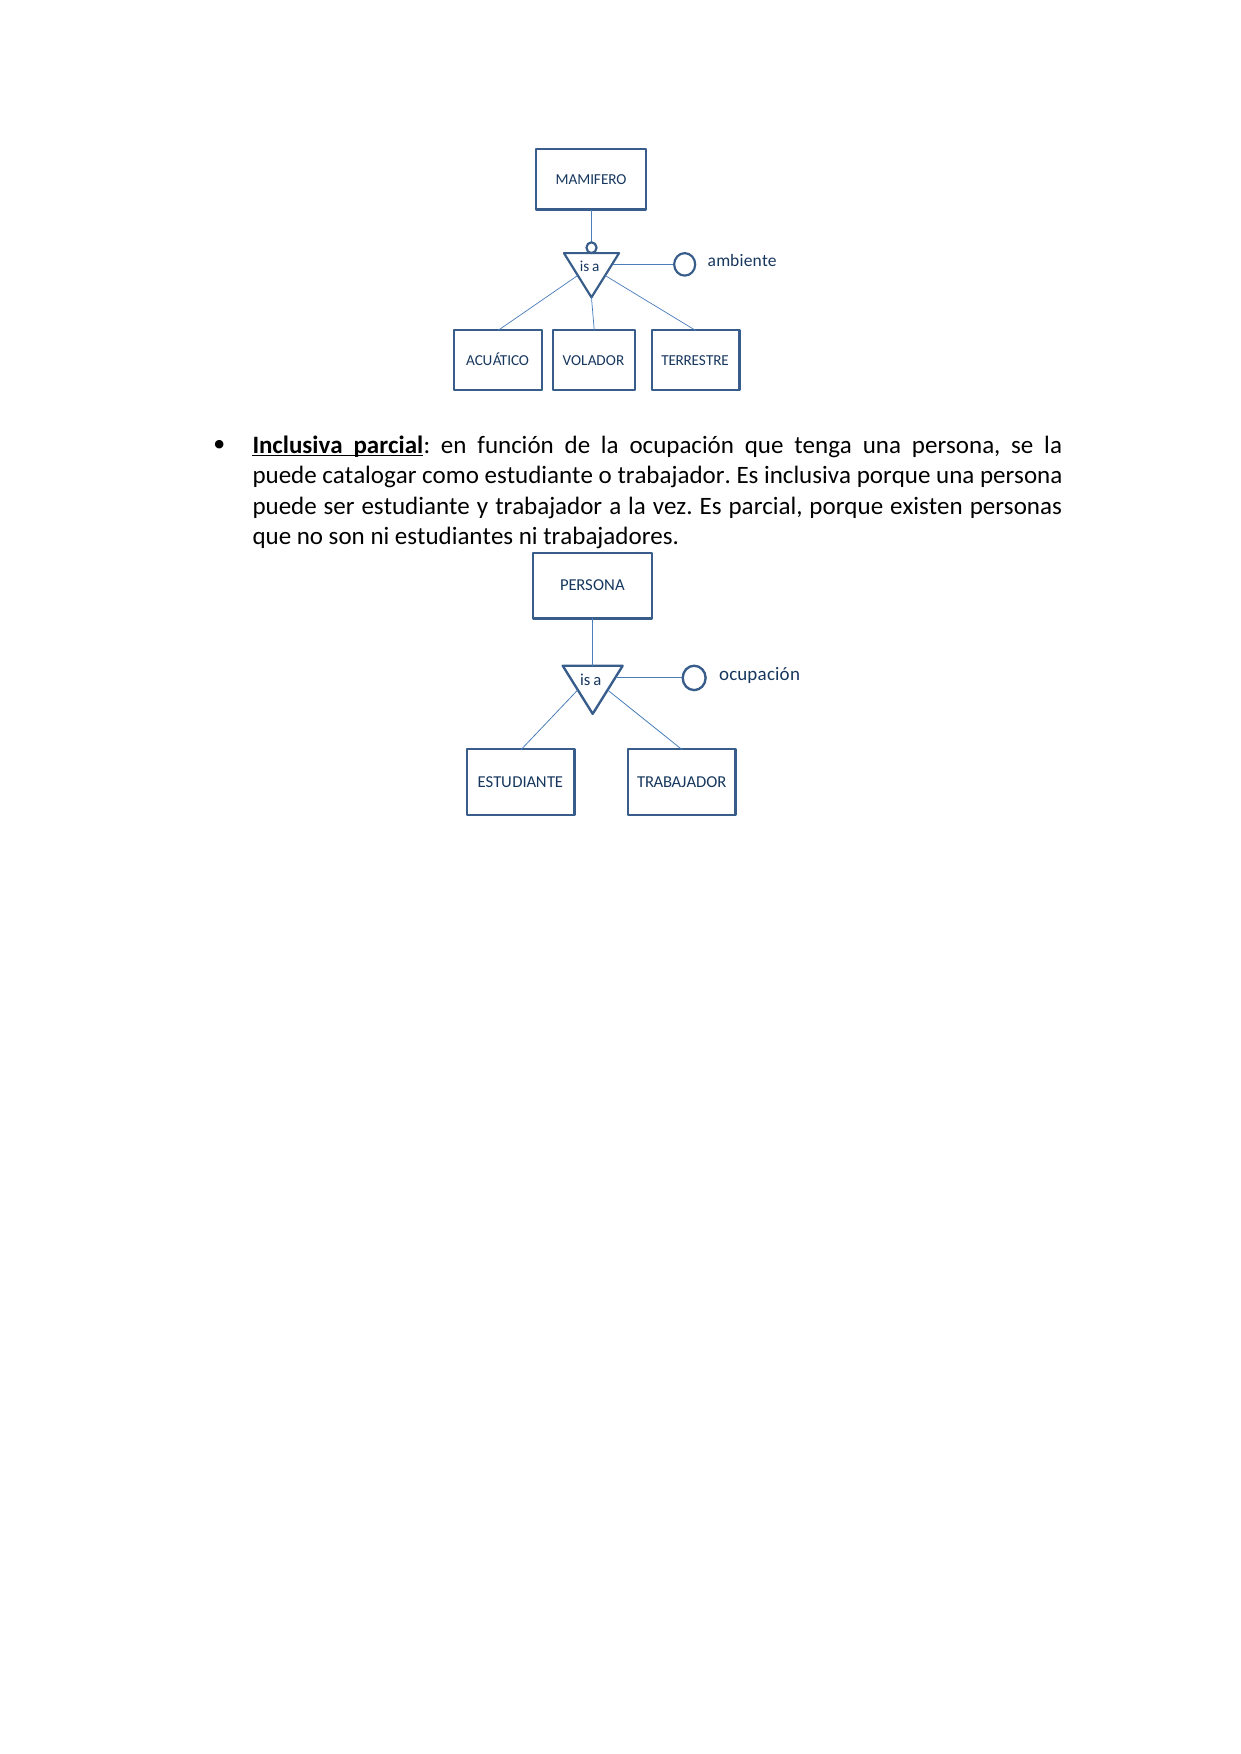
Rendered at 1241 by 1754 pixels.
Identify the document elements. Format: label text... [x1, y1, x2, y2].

list Inclusiva parcial: en función de la ocupación que tenga una persona, se la puede catalogar como estudiante o trabajador. Es inclusiva porque una persona puede ser estudiante y trabajador a la vez. Es parcial, porque existen personas que no son ni estudiantes ni trabajadores. [215, 429, 1063, 551]
